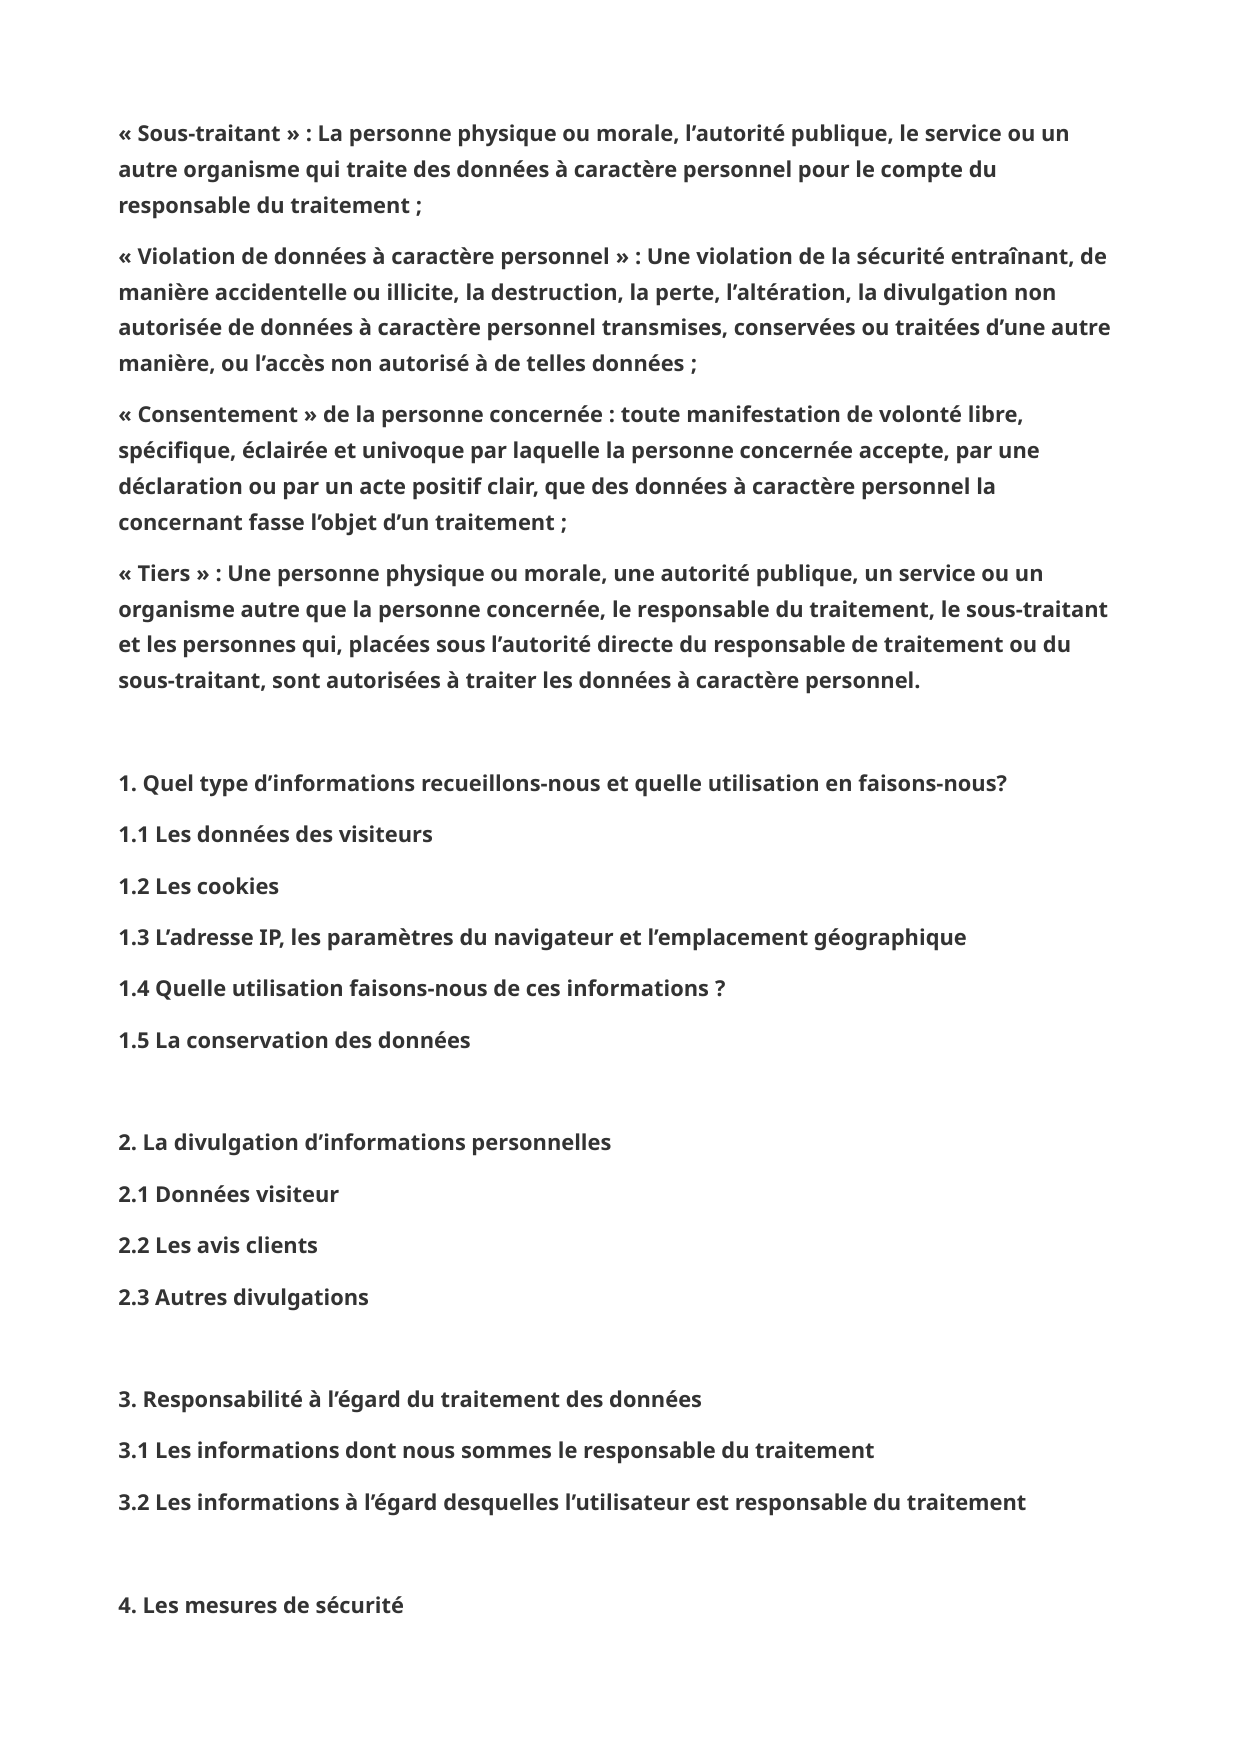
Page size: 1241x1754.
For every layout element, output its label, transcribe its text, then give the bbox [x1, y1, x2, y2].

text 1.1 Les données des visiteurs [118, 819, 1122, 849]
text 1.3 L’adresse IP, les paramètres du navigateur et l’emplacement géographique [118, 922, 1122, 952]
text 2.2 Les avis clients [118, 1230, 1122, 1260]
text « Violation de données à caractère personnel » : Une violation de la sécurité entraînant, de manière accidentelle ou illicite, la destruction, la perte, l’altération, la divulgation non autorisée de données à caractère personnel transmises, conservées ou traitées d’une autre manière, ou l’accès non autorisé à de telles données ; [118, 241, 1122, 378]
text 2.3 Autres divulgations [118, 1281, 1122, 1311]
text 1.5 La conservation des données [118, 1025, 1122, 1054]
text 1.4 Quelle utilisation faisons-nous de ces informations ? [118, 973, 1122, 1003]
text 3.1 Les informations dont nous sommes le responsable du traitement [118, 1436, 1122, 1465]
text 4. Les mesures de sécurité [118, 1589, 1122, 1619]
text 2.1 Données visiteur [118, 1179, 1122, 1208]
text 1.2 Les cookies [118, 871, 1122, 900]
text 3.2 Les informations à l’égard desquelles l’utilisateur est responsable du traitement [118, 1487, 1122, 1517]
text « Consentement » de la personne concernée : toute manifestation de volonté libre, spécifique, éclairée et univoque par laquelle la personne concernée accepte, par une déclaration ou par un acte positif clair, que des données à caractère personnel la concernant fasse l’objet d’un traitement ; [118, 399, 1122, 536]
text 1. Quel type d’informations recueillons-nous et quelle utilisation en faisons-nous? [118, 768, 1122, 798]
text 2. La divulgation d’informations personnelles [118, 1127, 1122, 1157]
text « Sous-traitant » : La personne physique ou morale, l’autorité publique, le service ou un autre organisme qui traite des données à caractère personnel pour le compte du responsable du traitement ; [118, 118, 1122, 219]
text 3. Responsabilité à l’égard du traitement des données [118, 1384, 1122, 1414]
text « Tiers » : Une personne physique ou morale, une autorité publique, un service ou un organisme autre que la personne concernée, le responsable du traitement, le sous-traitant et les personnes qui, placées sous l’autorité directe du responsable de traitement ou du sous-traitant, sont autorisées à traiter les données à caractère personnel. [118, 558, 1122, 695]
